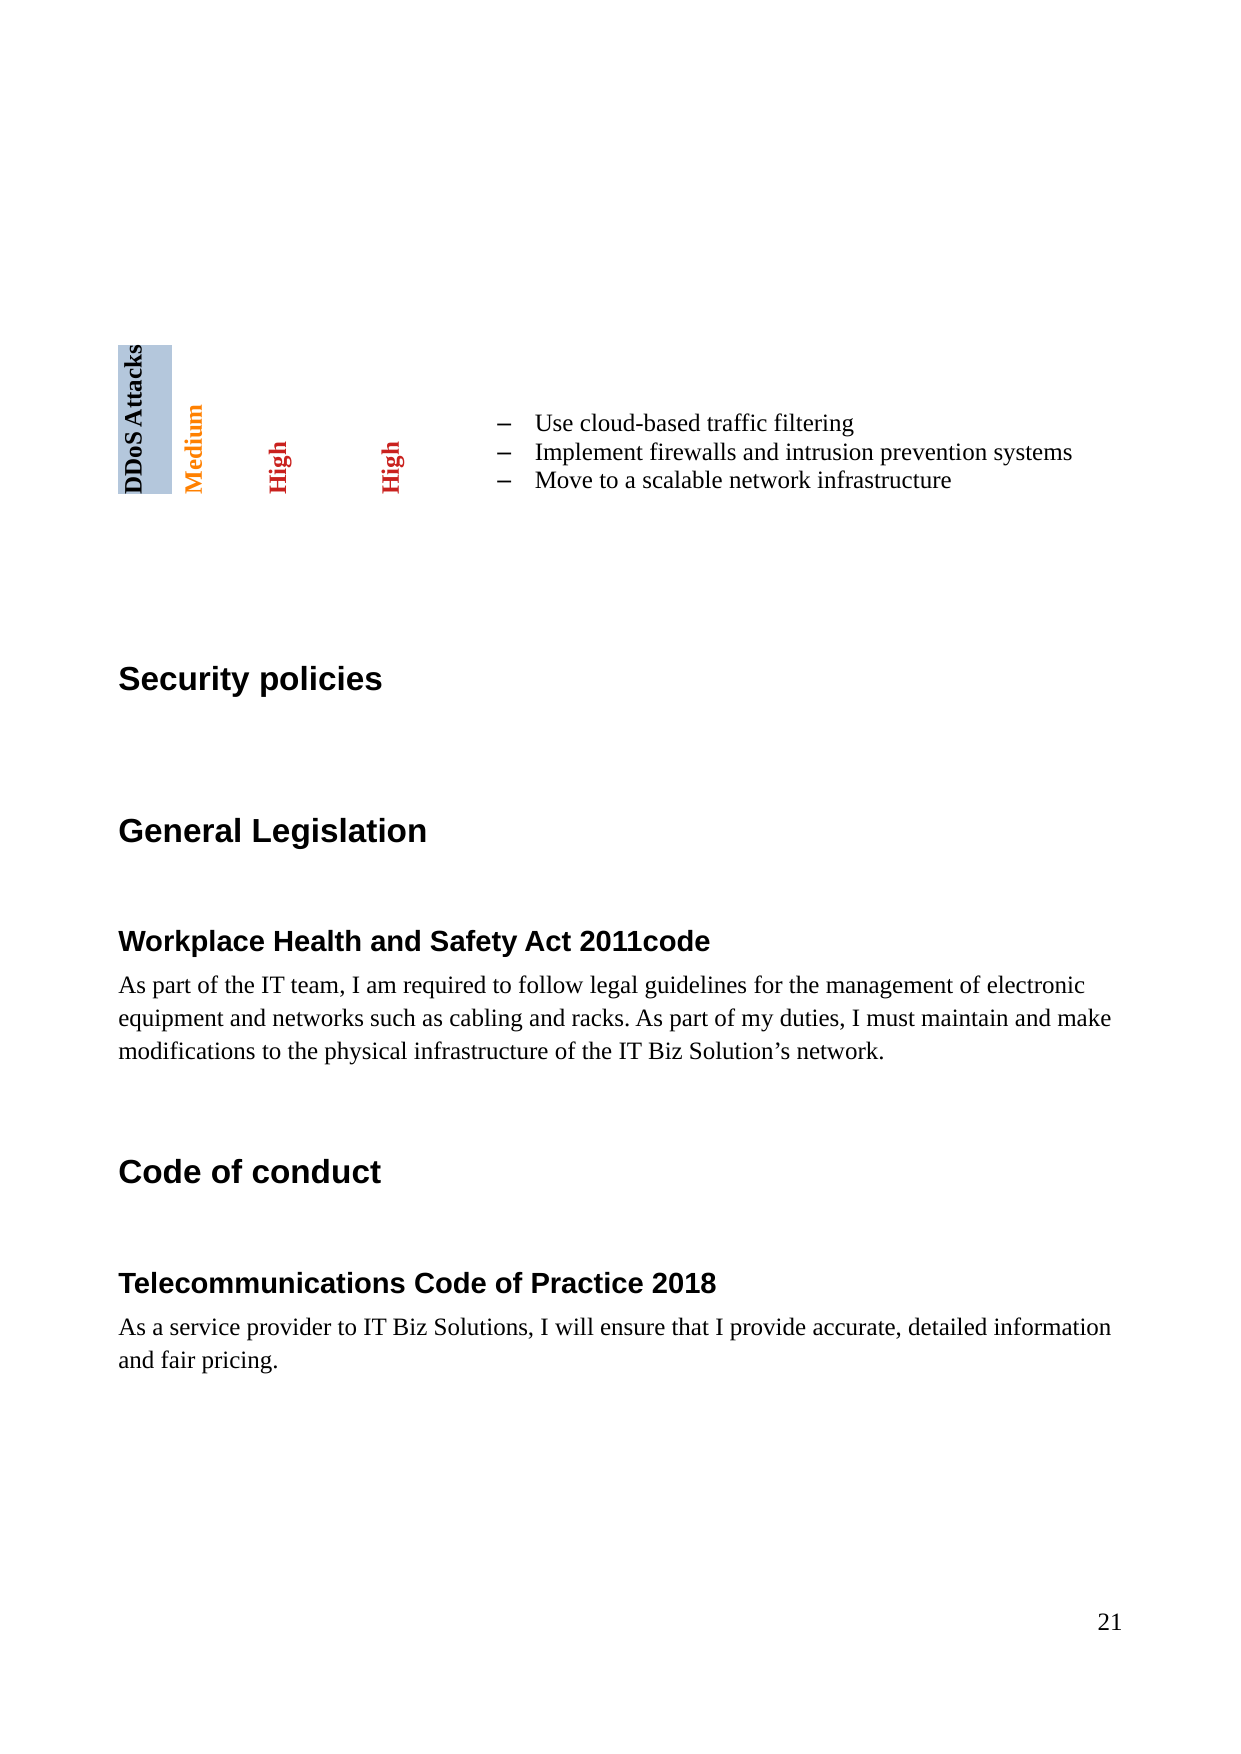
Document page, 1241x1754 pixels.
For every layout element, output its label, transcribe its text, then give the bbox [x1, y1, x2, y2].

subtitle Workplace Health and Safety Act 2011code [118, 924, 1122, 958]
table_cell High [372, 118, 456, 494]
table_cell DDoS Attacks [115, 118, 175, 494]
subtitle General Legislation [118, 811, 1122, 850]
subtitle Telecommunications Code of Practice 2018 [118, 1266, 1122, 1299]
subtitle Code of conduct [118, 1152, 1122, 1191]
table_cell Medium [175, 118, 259, 494]
table_cell High [259, 118, 372, 494]
text As a service provider to IT Biz Solutions, I will ensure that I provide accurate, detailed information and fair pricing. [118, 1312, 1122, 1373]
text As part of the IT team, I am required to follow legal guidelines for the management of electronic equipment and networks such as cabling and racks. As part of my duties, I must maintain and make modifications to the physical infrastructure of the IT Biz Solution’s network. [118, 970, 1122, 1065]
table_cell Use cloud-based traffic filtering Implement firewalls and intrusion prevention systems Move to a scalable network infrastructure [456, 118, 1240, 494]
subtitle Security policies [118, 659, 1122, 697]
